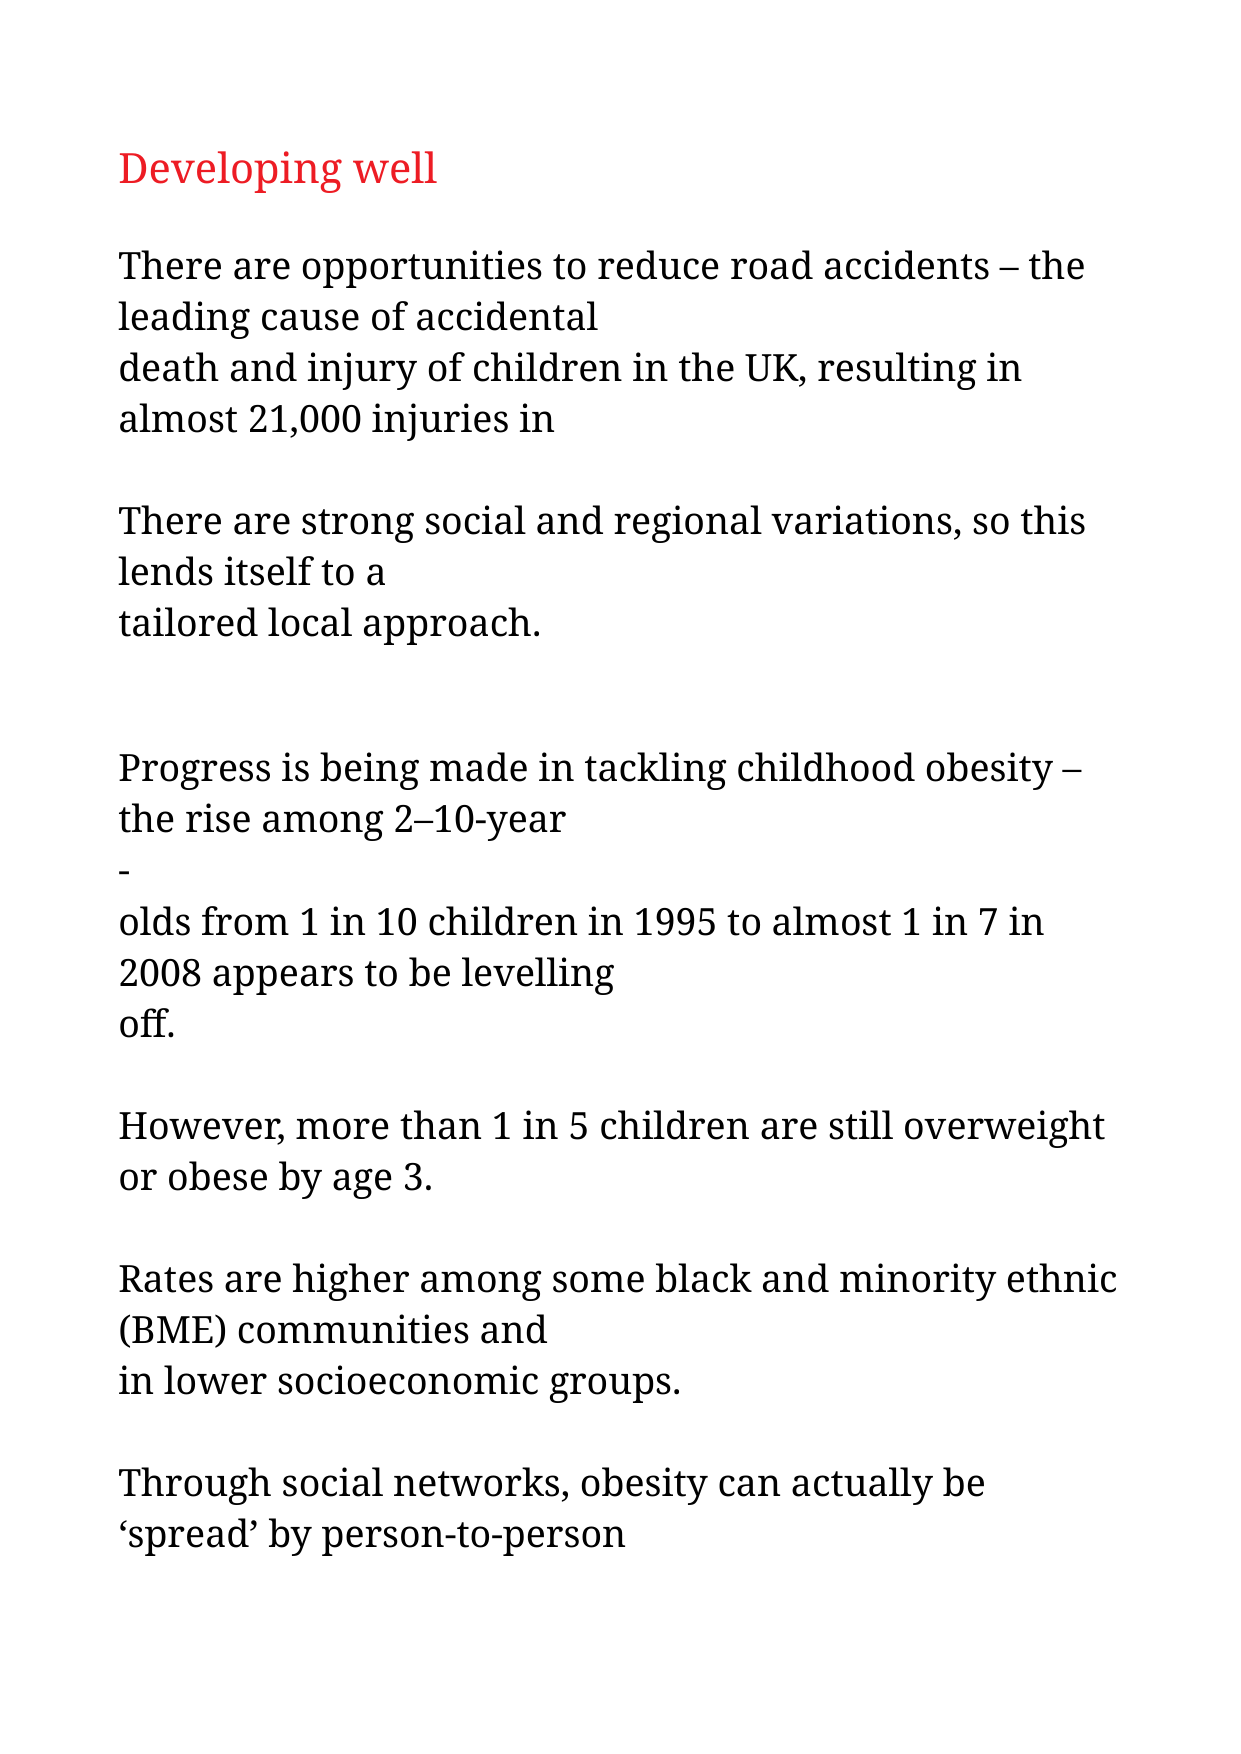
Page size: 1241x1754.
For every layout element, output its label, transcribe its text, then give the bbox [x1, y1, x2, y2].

text olds from 1 in 10 children in 1995 to almost 1 in 7 in 2008 appears to be levelling [118, 895, 1122, 997]
text There are strong social and regional variations, so this lends itself to a [118, 494, 1122, 597]
text Rates are higher among some black and minority ethnic (BME) communities and [118, 1252, 1122, 1354]
text Progress is being made in tackling childhood obesity – the rise among 2–10-year [118, 742, 1122, 844]
text death and injury of children in the UK, resulting in almost 21,000 injuries in [118, 341, 1122, 443]
text There are opportunities to reduce road accidents – the leading cause of accidental [118, 239, 1122, 341]
text - [118, 844, 1122, 895]
text Developing well [118, 139, 1122, 196]
text off. [118, 997, 1122, 1048]
text tailored local approach. [118, 597, 1122, 648]
text in lower socioeconomic groups. [118, 1354, 1122, 1405]
text Through social networks, obesity can actually be ‘spread’ by person-to-person [118, 1456, 1122, 1558]
text However, more than 1 in 5 children are still overweight or obese by age 3. [118, 1099, 1122, 1201]
